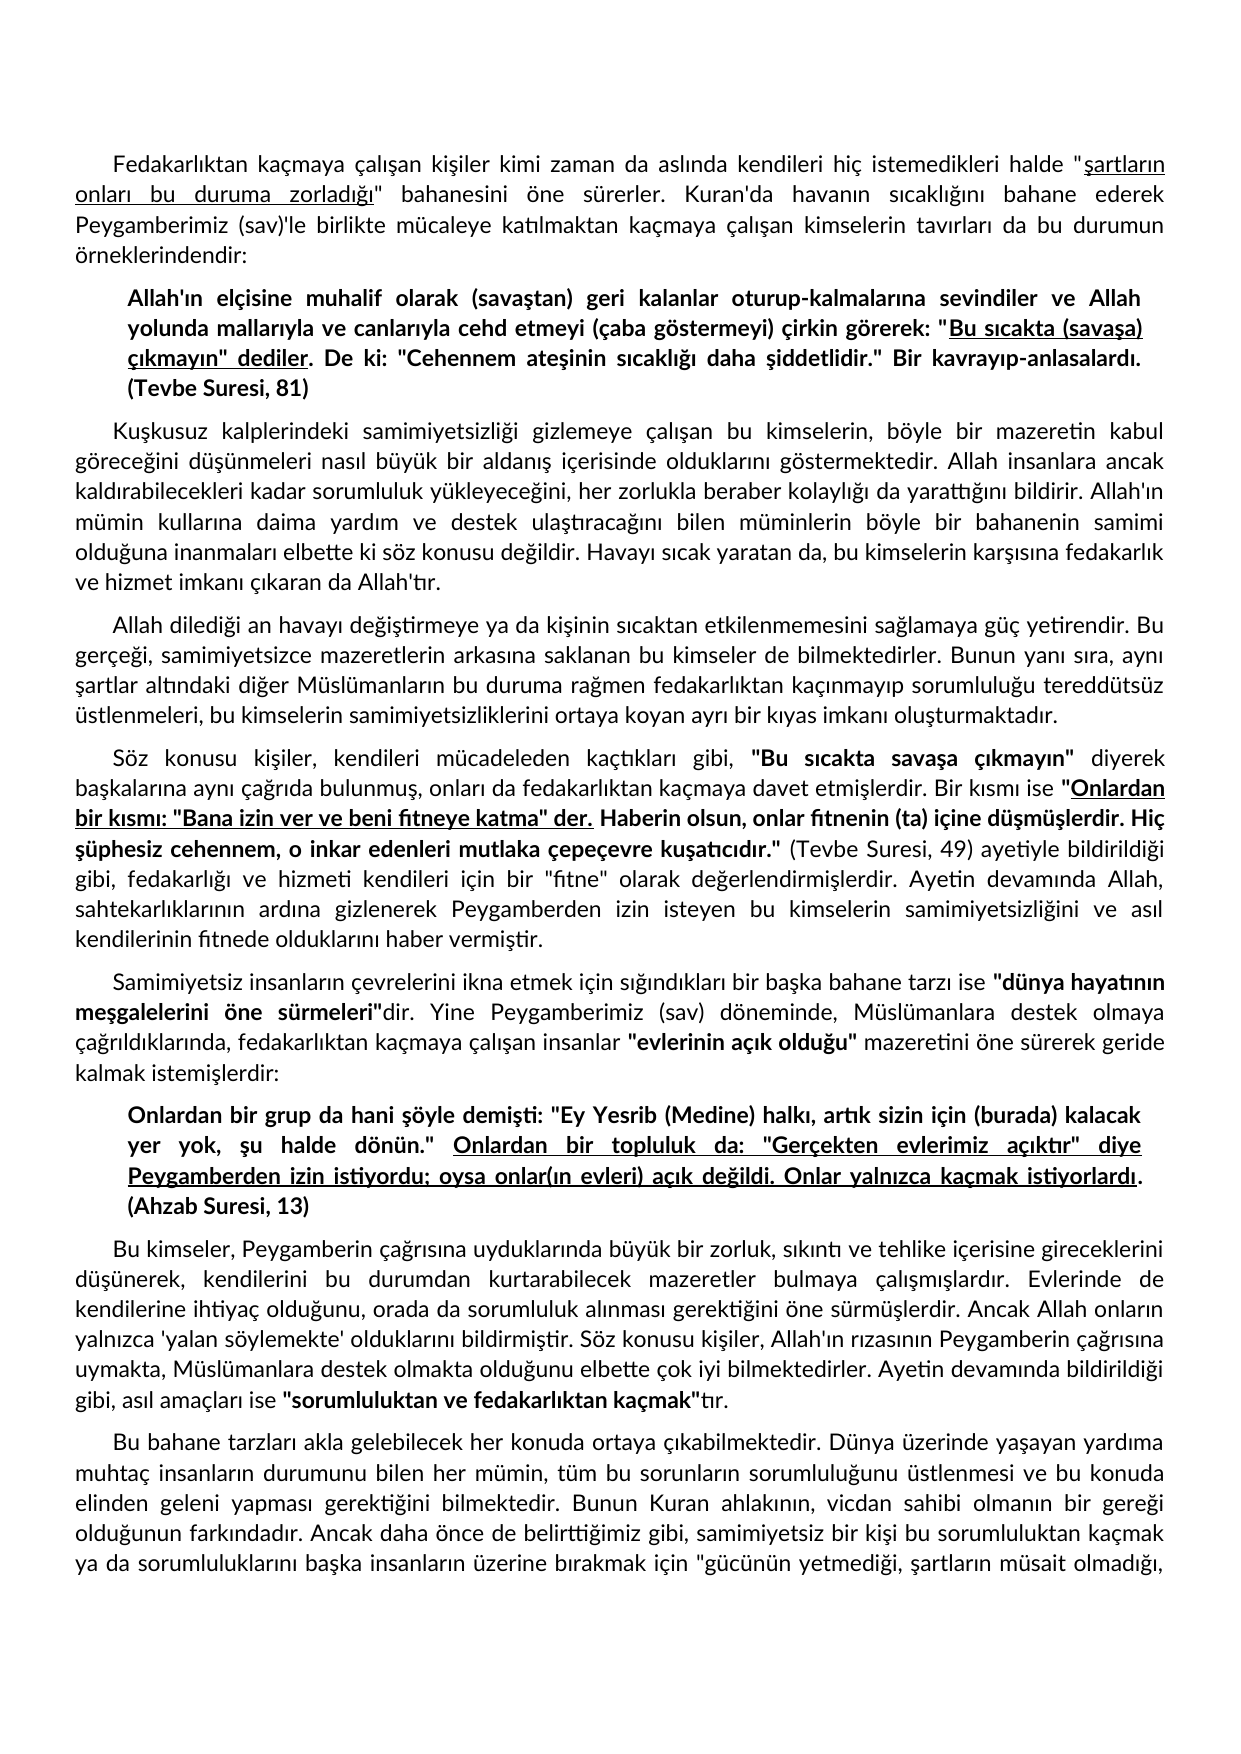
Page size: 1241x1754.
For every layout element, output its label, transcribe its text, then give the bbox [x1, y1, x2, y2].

text Söz konusu kişiler, kendileri mücadeleden kaçtıkları gibi, "Bu sıcakta savaşa çıkmayın" diyerek başkalarına aynı çağrıda bulunmuş, onları da fedakarlıktan kaçmaya davet etmişlerdir. Bir kısmı ise "Onlardan bir kısmı: "Bana izin ver ve beni fitneye katma" der. Haberin olsun, onlar fitnenin (ta) içine düşmüşlerdir. Hiç şüphesiz cehennem, o inkar edenleri mutlaka çepeçevre kuşatıcıdır." (Tevbe Suresi, 49) ayetiyle bildirildiği gibi, fedakarlığı ve hizmeti kendileri için bir "fitne" olarak değerlendirmişlerdir. Ayetin devamında Allah, sahtekarlıklarının ardına gizlenerek Peygamberden izin isteyen bu kimselerin samimiyetsizliğini ve asıl kendilerinin fitnede olduklarını haber vermiştir. [75, 744, 1165, 952]
text Allah dilediği an havayı değiştirmeye ya da kişinin sıcaktan etkilenmemesini sağlamaya güç yetirendir. Bu gerçeği, samimiyetsizce mazeretlerin arkasına saklanan bu kimseler de bilmektedirler. Bunun yanı sıra, aynı şartlar altındaki diğer Müslümanların bu duruma rağmen fedakarlıktan kaçınmayıp sorumluluğu tereddütsüz üstlenmeleri, bu kimselerin samimiyetsizliklerini ortaya koyan ayrı bir kıyas imkanı oluşturmaktadır. [75, 610, 1165, 728]
text Fedakarlıktan kaçmaya çalışan kişiler kimi zaman da aslında kendileri hiç istemedikleri halde "şartların onları bu duruma zorladığı" bahanesini öne sürerler. Kuran'da havanın sıcaklığını bahane ederek Peygamberimiz (sav)'le birlikte mücaleye katılmaktan kaçmaya çalışan kimselerin tavırları da bu durumun örneklerindendir: [75, 150, 1165, 268]
text Bu bahane tarzları akla gelebilecek her konuda ortaya çıkabilmektedir. Dünya üzerinde yaşayan yardıma muhtaç insanların durumunu bilen her mümin, tüm bu sorunların sorumluluğunu üstlenmesi ve bu konuda elinden geleni yapması gerektiğini bilmektedir. Bunun Kuran ahlakının, vicdan sahibi olmanın bir gereği olduğunun farkındadır. Ancak daha önce de belirttiğimiz gibi, samimiyetsiz bir kişi bu sorumluluktan kaçmak ya da sorumluluklarını başka insanların üzerine bırakmak için "gücünün yetmediği, şartların müsait olmadığı, [75, 1428, 1165, 1576]
text Allah'ın elçisine muhalif olarak (savaştan) geri kalanlar oturup-kalmalarına sevindiler ve Allah yolunda mallarıyla ve canlarıyla cehd etmeyi (çaba göstermeyi) çirkin görerek: "Bu sıcakta (savaşa) çıkmayın" dediler. De ki: "Cehennem ateşinin sıcaklığı daha şiddetlidir." Bir kavrayıp-anlasalardı. (Tevbe Suresi, 81) [127, 283, 1143, 401]
text Samimiyetsiz insanların çevrelerini ikna etmek için sığındıkları bir başka bahane tarzı ise "dünya hayatının meşgalelerini öne sürmeleri"dir. Yine Peygamberimiz (sav) döneminde, Müslümanlara destek olmaya çağrıldıklarında, fedakarlıktan kaçmaya çalışan insanlar "evlerinin açık olduğu" mazeretini öne sürerek geride kalmak istemişlerdir: [75, 968, 1165, 1086]
text Kuşkusuz kalplerindeki samimiyetsizliği gizlemeye çalışan bu kimselerin, böyle bir mazeretin kabul göreceğini düşünmeleri nasıl büyük bir aldanış içerisinde olduklarını göstermektedir. Allah insanlara ancak kaldırabilecekleri kadar sorumluluk yükleyeceğini, her zorlukla beraber kolaylığı da yarattığını bildirir. Allah'ın mümin kullarına daima yardım ve destek ulaştıracağını bilen müminlerin böyle bir bahanenin samimi olduğuna inanmaları elbette ki söz konusu değildir. Havayı sıcak yaratan da, bu kimselerin karşısına fedakarlık ve hizmet imkanı çıkaran da Allah'tır. [75, 417, 1165, 595]
text Onlardan bir grup da hani şöyle demişti: "Ey Yesrib (Medine) halkı, artık sizin için (burada) kalacak yer yok, şu halde dönün." Onlardan bir topluluk da: "Gerçekten evlerimiz açıktır" diye Peygamberden izin istiyordu; oysa onlar(ın evleri) açık değildi. Onlar yalnızca kaçmak istiyorlardı. (Ahzab Suresi, 13) [127, 1101, 1143, 1219]
text Bu kimseler, Peygamberin çağrısına uyduklarında büyük bir zorluk, sıkıntı ve tehlike içerisine gireceklerini düşünerek, kendilerini bu durumdan kurtarabilecek mazeretler bulmaya çalışmışlardır. Evlerinde de kendilerine ihtiyaç olduğunu, orada da sorumluluk alınması gerektiğini öne sürmüşlerdir. Ancak Allah onların yalnızca 'yalan söylemekte' olduklarını bildirmiştir. Söz konusu kişiler, Allah'ın rızasının Peygamberin çağrısına uymakta, Müslümanlara destek olmakta olduğunu elbette çok iyi bilmektedirler. Ayetin devamında bildirildiği gibi, asıl amaçları ise "sorumluluktan ve fedakarlıktan kaçmak"tır. [75, 1234, 1165, 1413]
